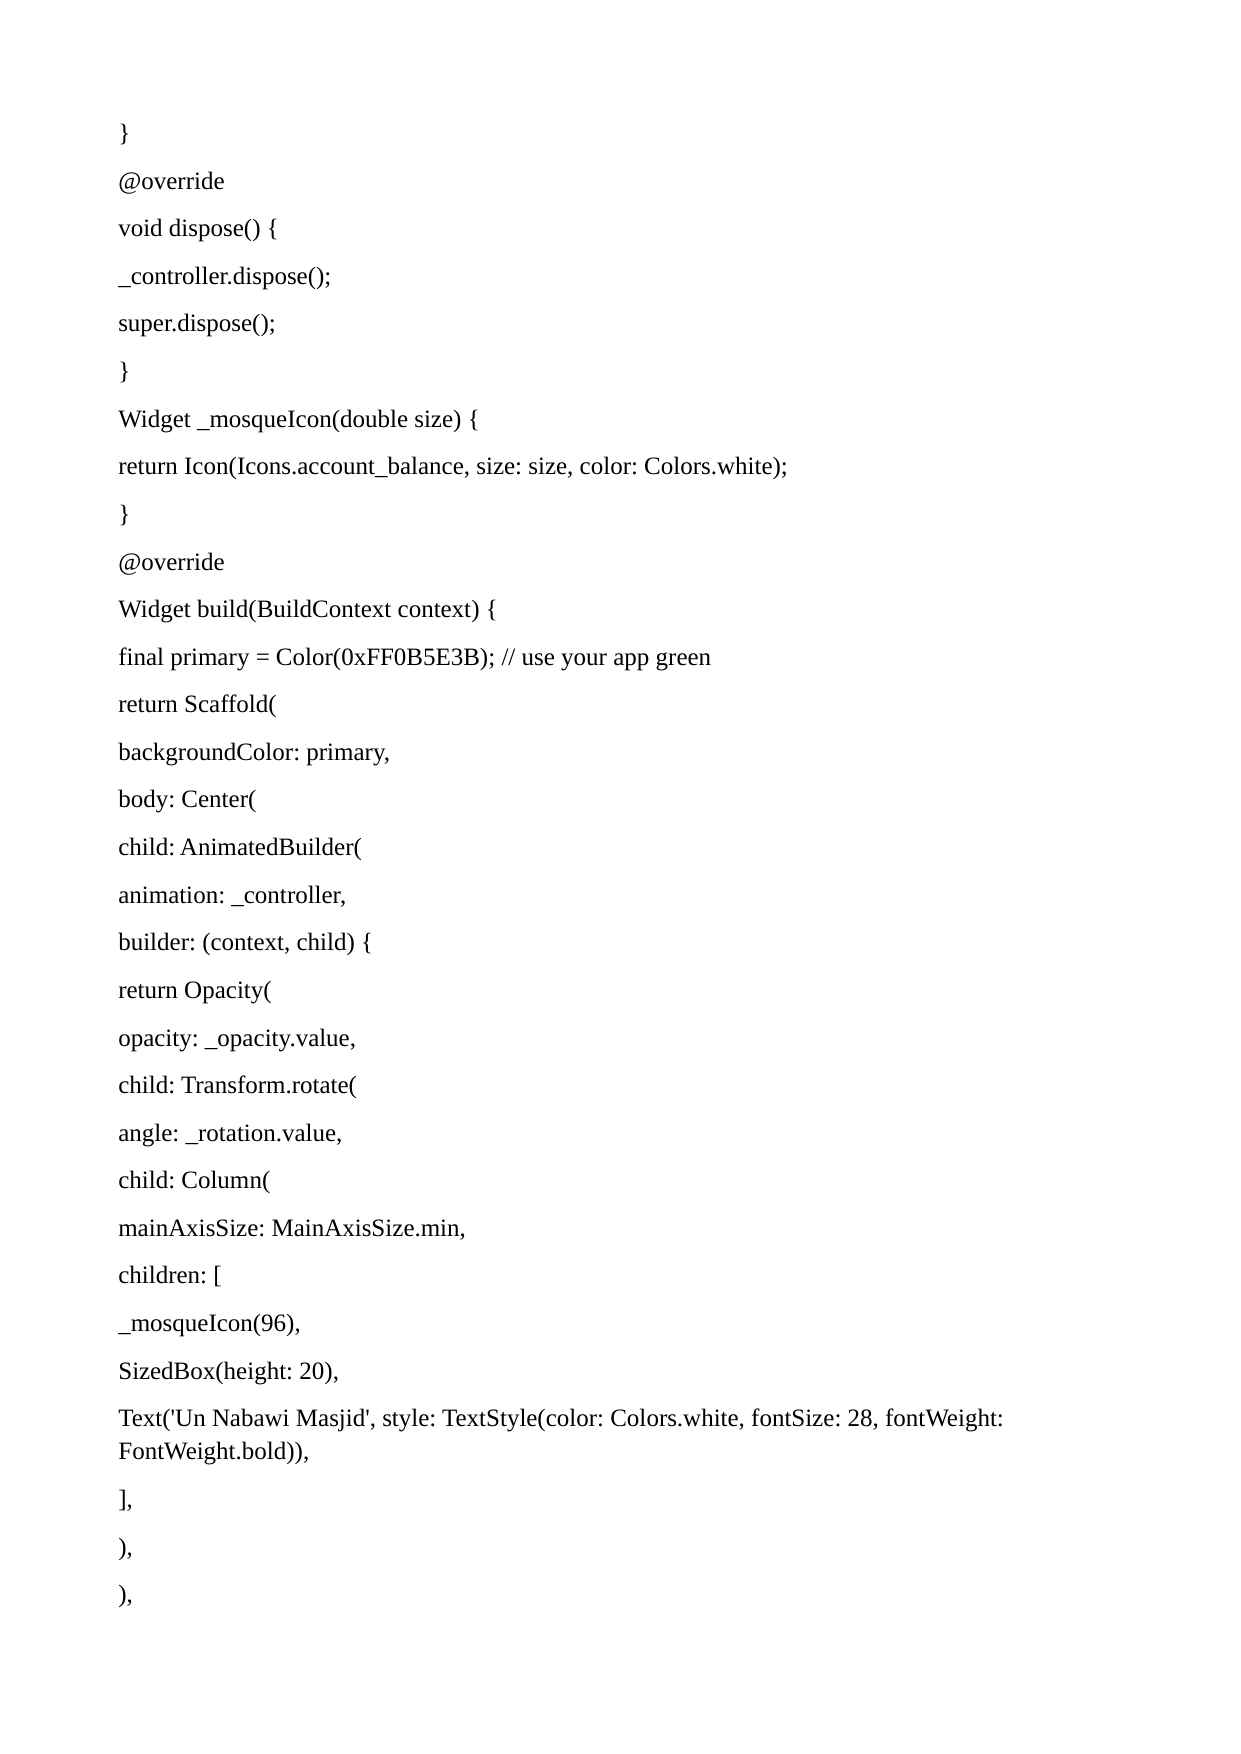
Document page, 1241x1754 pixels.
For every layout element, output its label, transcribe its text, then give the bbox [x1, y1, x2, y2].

text children: [ [118, 1261, 1122, 1289]
text } [118, 499, 1122, 528]
text ), [118, 1579, 1122, 1608]
text return Scaffold( [118, 689, 1122, 718]
text } [118, 118, 1122, 147]
text child: Column( [118, 1165, 1122, 1194]
text ), [118, 1532, 1122, 1560]
text Widget _mosqueIcon(double size) { [118, 404, 1122, 432]
text @override [118, 547, 1122, 575]
text child: Transform.rotate( [118, 1070, 1122, 1099]
text void dispose() { [118, 213, 1122, 242]
text @override [118, 166, 1122, 194]
text body: Center( [118, 784, 1122, 813]
text final primary = Color(0xFF0B5E3B); // use your app green [118, 642, 1122, 671]
text } [118, 356, 1122, 385]
text ], [118, 1484, 1122, 1513]
text builder: (context, child) { [118, 927, 1122, 956]
text _mosqueIcon(96), [118, 1308, 1122, 1337]
text child: AnimatedBuilder( [118, 832, 1122, 861]
text SizedBox(height: 20), [118, 1356, 1122, 1384]
text super.dispose(); [118, 308, 1122, 337]
text opacity: _opacity.value, [118, 1023, 1122, 1051]
text return Icon(Icons.account_balance, size: size, color: Colors.white); [118, 451, 1122, 480]
text mainAxisSize: MainAxisSize.min, [118, 1213, 1122, 1242]
text angle: _rotation.value, [118, 1118, 1122, 1147]
text Widget build(BuildContext context) { [118, 594, 1122, 623]
text Text('Un Nabawi Masjid', style: TextStyle(color: Colors.white, fontSize: 28, fontWeight: FontWeight.bold)), [118, 1403, 1122, 1465]
text return Opacity( [118, 975, 1122, 1004]
text _controller.dispose(); [118, 261, 1122, 290]
text backgroundColor: primary, [118, 737, 1122, 766]
text animation: _controller, [118, 880, 1122, 908]
